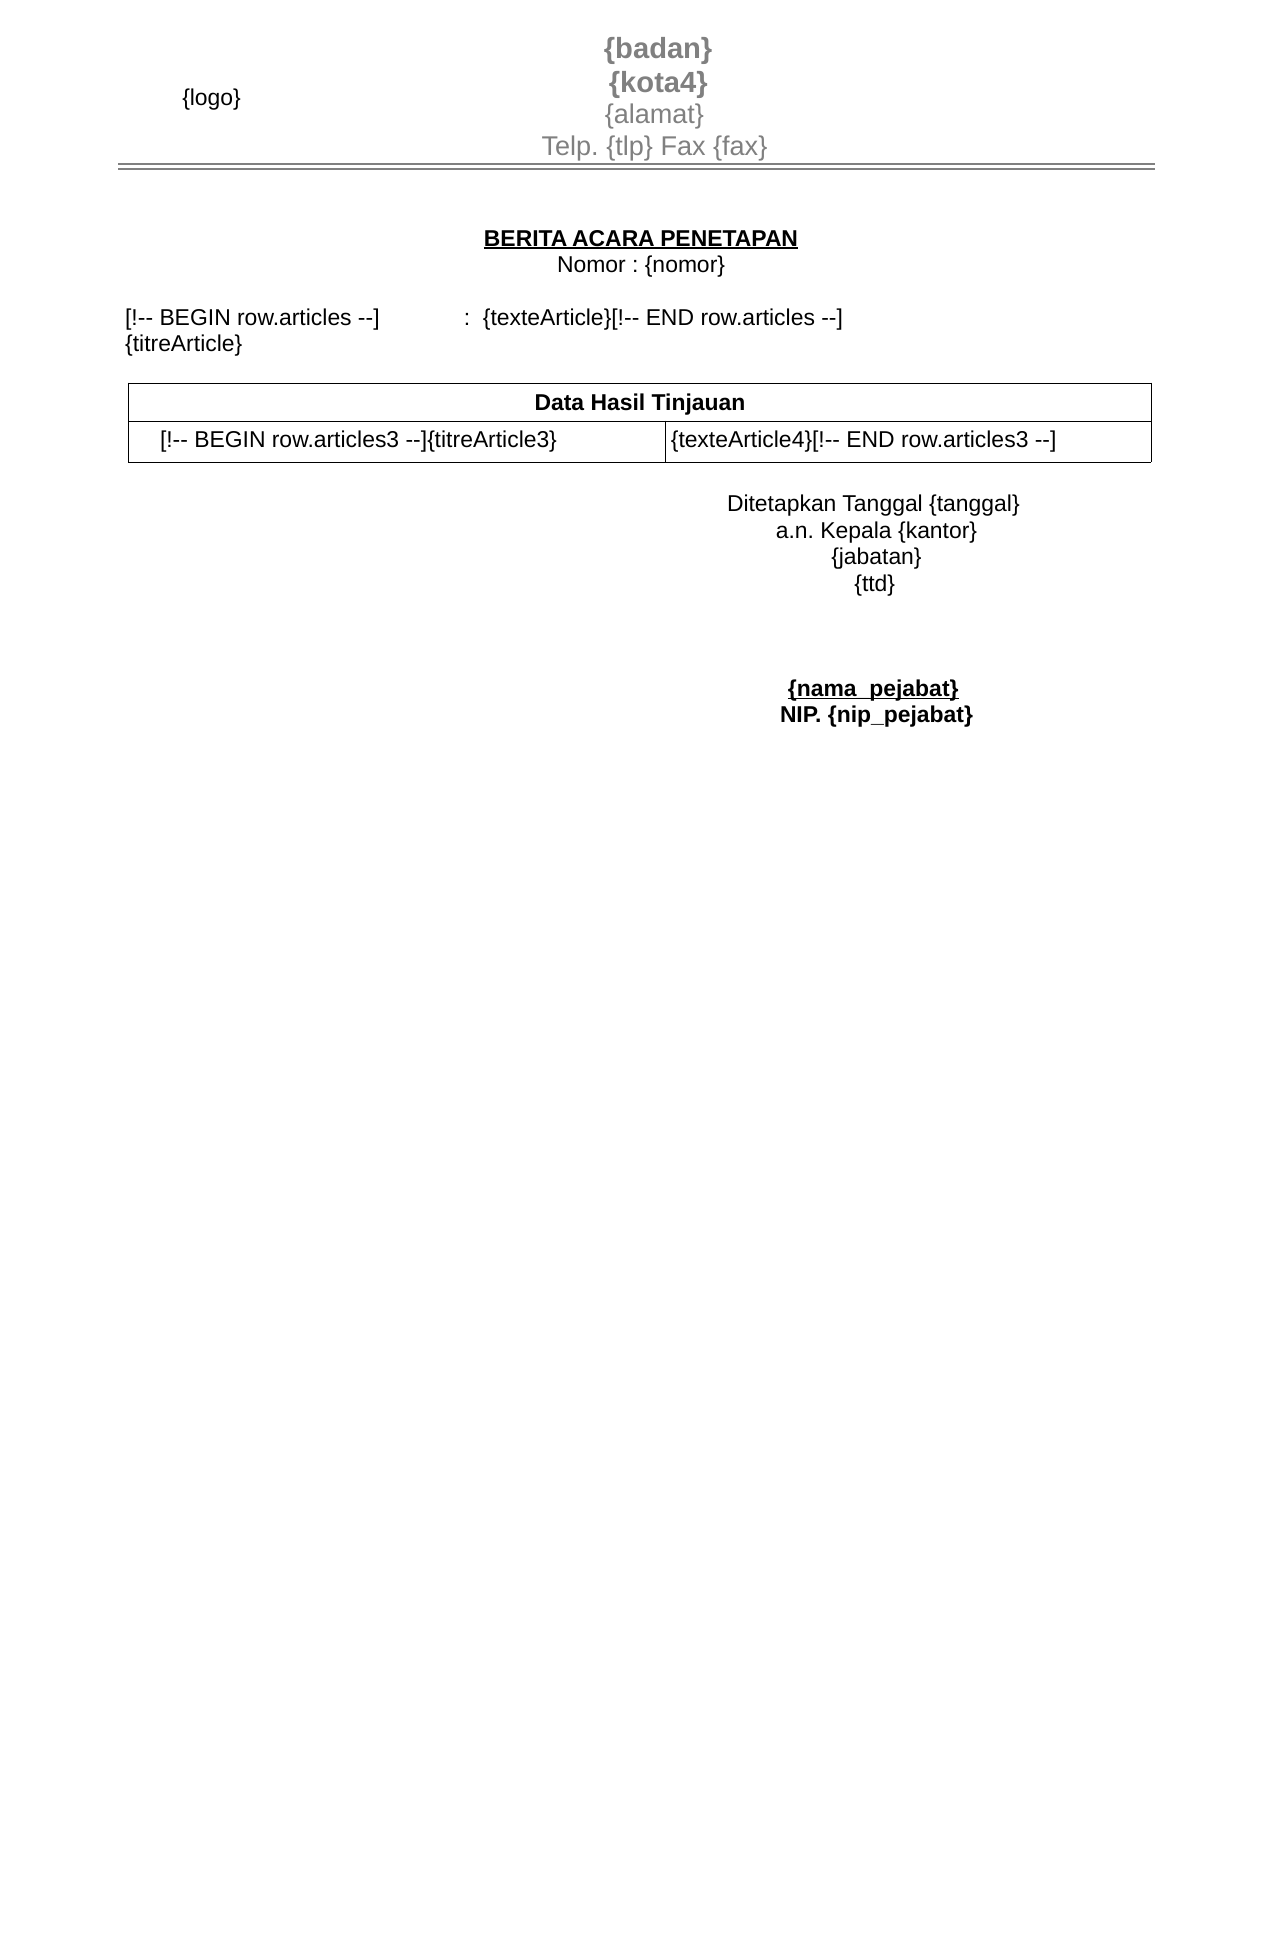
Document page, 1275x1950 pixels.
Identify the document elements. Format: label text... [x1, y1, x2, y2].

table_cell [!-- BEGIN row.articles3 --]{titreArticle3} [129, 422, 665, 462]
table_cell {jabatan} [596, 543, 1157, 569]
table_cell : [464, 304, 483, 356]
table_cell [125, 277, 1157, 304]
table_header [1044, 31, 1154, 163]
table_cell a.n. Kepala {kantor} [596, 517, 1157, 543]
table_cell {texteArticle}[!-- END row.articles --] [483, 304, 1157, 356]
table_cell [125, 356, 463, 383]
table_header {logo} [150, 31, 273, 163]
table_cell [464, 356, 483, 383]
table_cell [125, 517, 596, 543]
table_cell [483, 356, 1157, 383]
table_cell [125, 490, 596, 517]
table_header [118, 31, 150, 163]
table_header [125, 198, 1157, 224]
table_cell [596, 570, 854, 675]
table_cell BERITA ACARA PENETAPAN [125, 225, 1157, 251]
table_cell {texteArticle4}[!-- END row.articles3 --] [666, 422, 1151, 462]
table_cell [125, 570, 596, 675]
table_header {badan} {kota4} {alamat} Telp. {tlp} Fax {fax} [273, 31, 1043, 163]
table_cell [!-- BEGIN row.articles --]{titreArticle} [125, 304, 463, 356]
table_cell [125, 543, 596, 569]
table_cell Ditetapkan Tanggal {tanggal} [596, 490, 1157, 517]
table_cell {nama_pejabat} NIP. {nip_pejabat} [596, 675, 1157, 728]
table_cell [125, 383, 1157, 490]
table_header Data Hasil Tinjauan [129, 384, 1151, 421]
table_cell [125, 675, 596, 728]
table_cell {ttd} [854, 570, 1157, 675]
table_cell Nomor : {nomor} [125, 251, 1157, 277]
